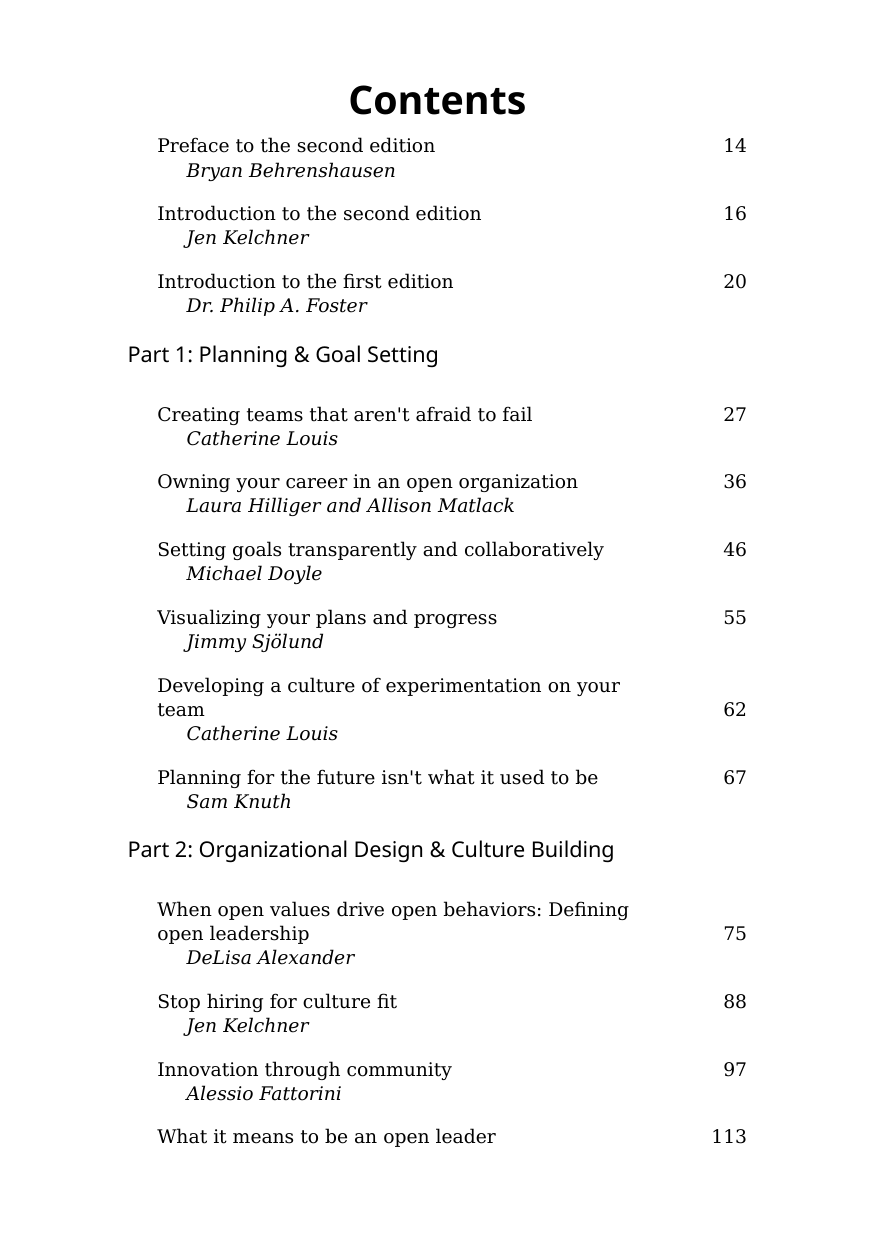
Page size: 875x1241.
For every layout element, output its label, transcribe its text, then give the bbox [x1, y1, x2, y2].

text Jen Kelchner [186, 227, 747, 271]
text Visualizing your plans and progress 55 [157, 607, 747, 629]
text Stop hiring for culture fit 88 [157, 991, 747, 1013]
text DeLisa Alexander [186, 947, 747, 991]
text Developing a culture of experimentation on your team 62 [157, 675, 747, 721]
text Innovation through community 97 [157, 1059, 747, 1081]
text What it means to be an open leader 113 [157, 1127, 747, 1148]
text Introduction to the first edition 20 [157, 271, 747, 293]
text Part 1: Planning & Goal Setting [127, 339, 747, 401]
subtitle Contents [127, 78, 747, 123]
text Alessio Fattorini [186, 1083, 747, 1127]
text Owning your career in an open organization 36 [157, 471, 747, 493]
text Catherine Louis [186, 428, 747, 471]
text Dr. Philip A. Foster [186, 295, 747, 339]
text Michael Doyle [186, 563, 747, 607]
text Jen Kelchner [186, 1015, 747, 1059]
text Laura Hilliger and Allison Matlack [186, 495, 747, 539]
text Bryan Behrenshausen [186, 159, 747, 203]
text Jimmy Sjölund [186, 631, 747, 675]
text Setting goals transparently and collaboratively 46 [157, 539, 747, 561]
text Catherine Louis [186, 723, 747, 767]
text When open values drive open behaviors: Defining open leadership 75 [157, 899, 747, 945]
text Part 2: Organizational Design & Culture Building [127, 834, 747, 896]
text Creating teams that aren't afraid to fail 27 [157, 403, 747, 425]
text Planning for the future isn't what it used to be 67 [157, 767, 747, 788]
text Introduction to the second edition 16 [157, 203, 747, 225]
text Sam Knuth [186, 791, 747, 834]
text Preface to the second edition 14 [157, 136, 747, 157]
